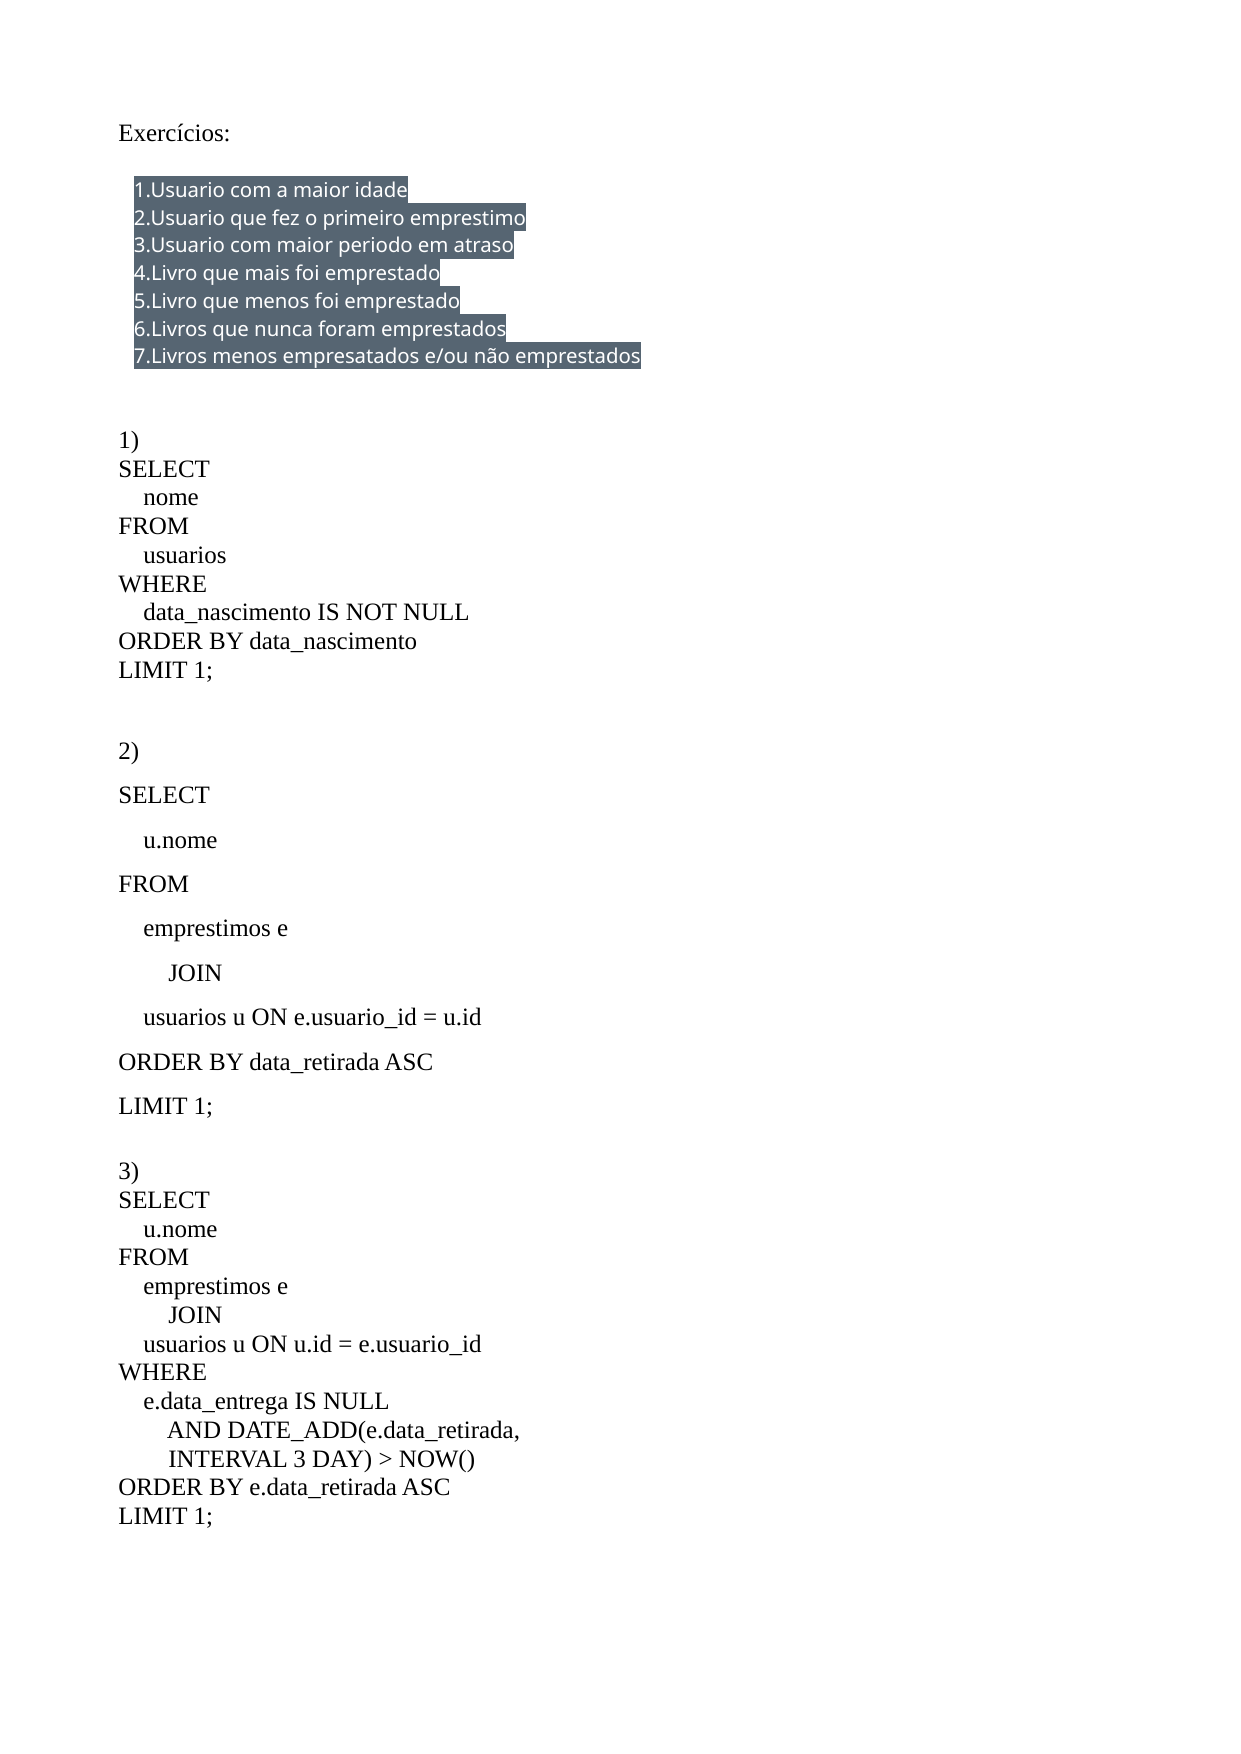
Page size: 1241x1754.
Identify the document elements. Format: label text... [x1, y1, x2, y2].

text usuarios u ON e.usuario_id = u.id [118, 1002, 1106, 1031]
text ORDER BY e.data_retirada ASC [118, 1472, 1122, 1501]
text LIMIT 1; [118, 1501, 1122, 1530]
text JOIN [118, 1300, 1122, 1329]
text SELECT [118, 454, 1122, 482]
text LIMIT 1; [118, 1091, 1106, 1120]
text 5.Livro que menos foi emprestado [134, 286, 1106, 314]
text u.nome [118, 1214, 1122, 1242]
text Exercícios: [118, 118, 1122, 147]
text FROM [118, 511, 1122, 540]
text WHERE [118, 1357, 1122, 1386]
text 1) [118, 425, 1122, 454]
text WHERE [118, 569, 1122, 597]
text e.data_entrega IS NULL [118, 1386, 1122, 1415]
text 2.Usuario que fez o primeiro emprestimo [134, 203, 1106, 231]
text SELECT [118, 780, 1106, 809]
text data_nascimento IS NOT NULL [118, 597, 1122, 626]
text emprestimos e [118, 913, 1106, 942]
text INTERVAL 3 DAY) > NOW() [118, 1444, 1122, 1472]
text JOIN [118, 958, 1106, 987]
text AND DATE_ADD(e.data_retirada, [118, 1415, 1122, 1444]
text 1.Usuario com a maior idade [134, 176, 1106, 203]
text u.nome [118, 825, 1106, 853]
text usuarios u ON u.id = e.usuario_id [118, 1329, 1122, 1357]
text 6.Livros que nunca foram emprestados [134, 314, 1106, 342]
text 3.Usuario com maior periodo em atraso [134, 231, 1106, 259]
text emprestimos e [118, 1271, 1122, 1300]
text nome [118, 482, 1122, 511]
text FROM [118, 1242, 1122, 1271]
text 2) [118, 736, 1106, 765]
text LIMIT 1; [118, 655, 1122, 684]
text FROM [118, 869, 1106, 898]
text 7.Livros menos empresatados e/ou não emprestados [134, 342, 1106, 369]
text ORDER BY data_retirada ASC [118, 1047, 1106, 1075]
text 4.Livro que mais foi emprestado [134, 259, 1106, 286]
text SELECT [118, 1185, 1122, 1214]
text 3) [118, 1156, 1122, 1185]
text ORDER BY data_nascimento [118, 626, 1122, 655]
text usuarios [118, 540, 1122, 569]
